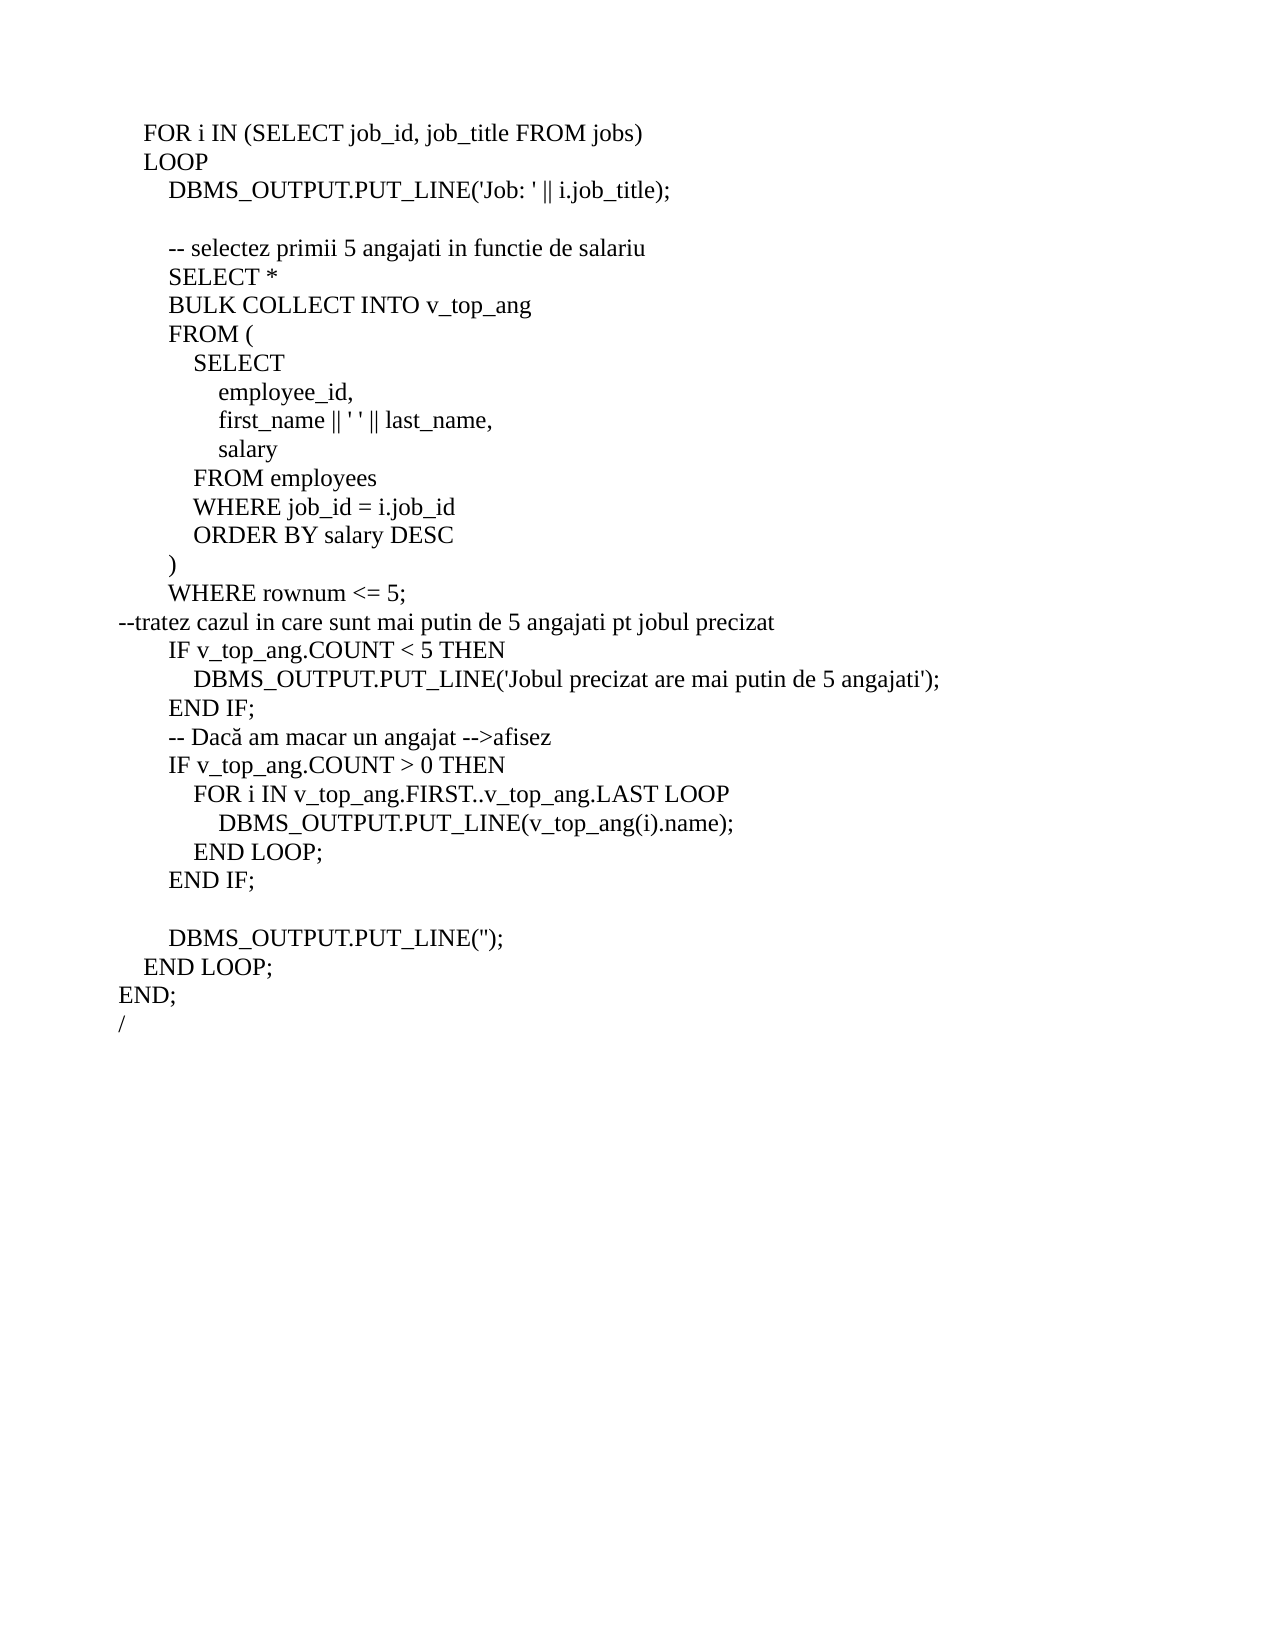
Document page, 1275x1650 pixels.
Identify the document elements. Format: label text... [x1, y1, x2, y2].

text END LOOP; [118, 837, 1157, 866]
text FOR i IN v_top_ang.FIRST..v_top_ang.LAST LOOP [118, 779, 1157, 808]
text END IF; [118, 866, 1157, 894]
text FROM employees [118, 463, 1157, 492]
text DBMS_OUTPUT.PUT_LINE(v_top_ang(i).name); [118, 808, 1157, 837]
text WHERE rownum <= 5; [118, 578, 1157, 607]
text DBMS_OUTPUT.PUT_LINE(''); [118, 923, 1157, 952]
text salary [118, 434, 1157, 463]
text ) [118, 549, 1157, 578]
text -- Dacă am macar un angajat -->afisez [118, 722, 1157, 751]
text SELECT [118, 348, 1157, 377]
text IF v_top_ang.COUNT < 5 THEN [118, 636, 1157, 664]
text END LOOP; [118, 952, 1157, 981]
text ORDER BY salary DESC [118, 521, 1157, 549]
text END; [118, 981, 1157, 1009]
text DBMS_OUTPUT.PUT_LINE('Jobul precizat are mai putin de 5 angajati'); [118, 664, 1157, 693]
text SELECT * [118, 262, 1157, 291]
text / [118, 1009, 1157, 1038]
text -- selectez primii 5 angajati in functie de salariu [118, 233, 1157, 262]
text --tratez cazul in care sunt mai putin de 5 angajati pt jobul precizat [118, 607, 1157, 636]
text BULK COLLECT INTO v_top_ang [118, 291, 1157, 319]
text FROM ( [118, 319, 1157, 348]
text first_name || ' ' || last_name, [118, 406, 1157, 434]
text WHERE job_id = i.job_id [118, 492, 1157, 521]
text IF v_top_ang.COUNT > 0 THEN [118, 751, 1157, 779]
text FOR i IN (SELECT job_id, job_title FROM jobs) [118, 118, 1157, 147]
text LOOP [118, 147, 1157, 176]
text employee_id, [118, 377, 1157, 406]
text END IF; [118, 693, 1157, 722]
text DBMS_OUTPUT.PUT_LINE('Job: ' || i.job_title); [118, 176, 1157, 204]
